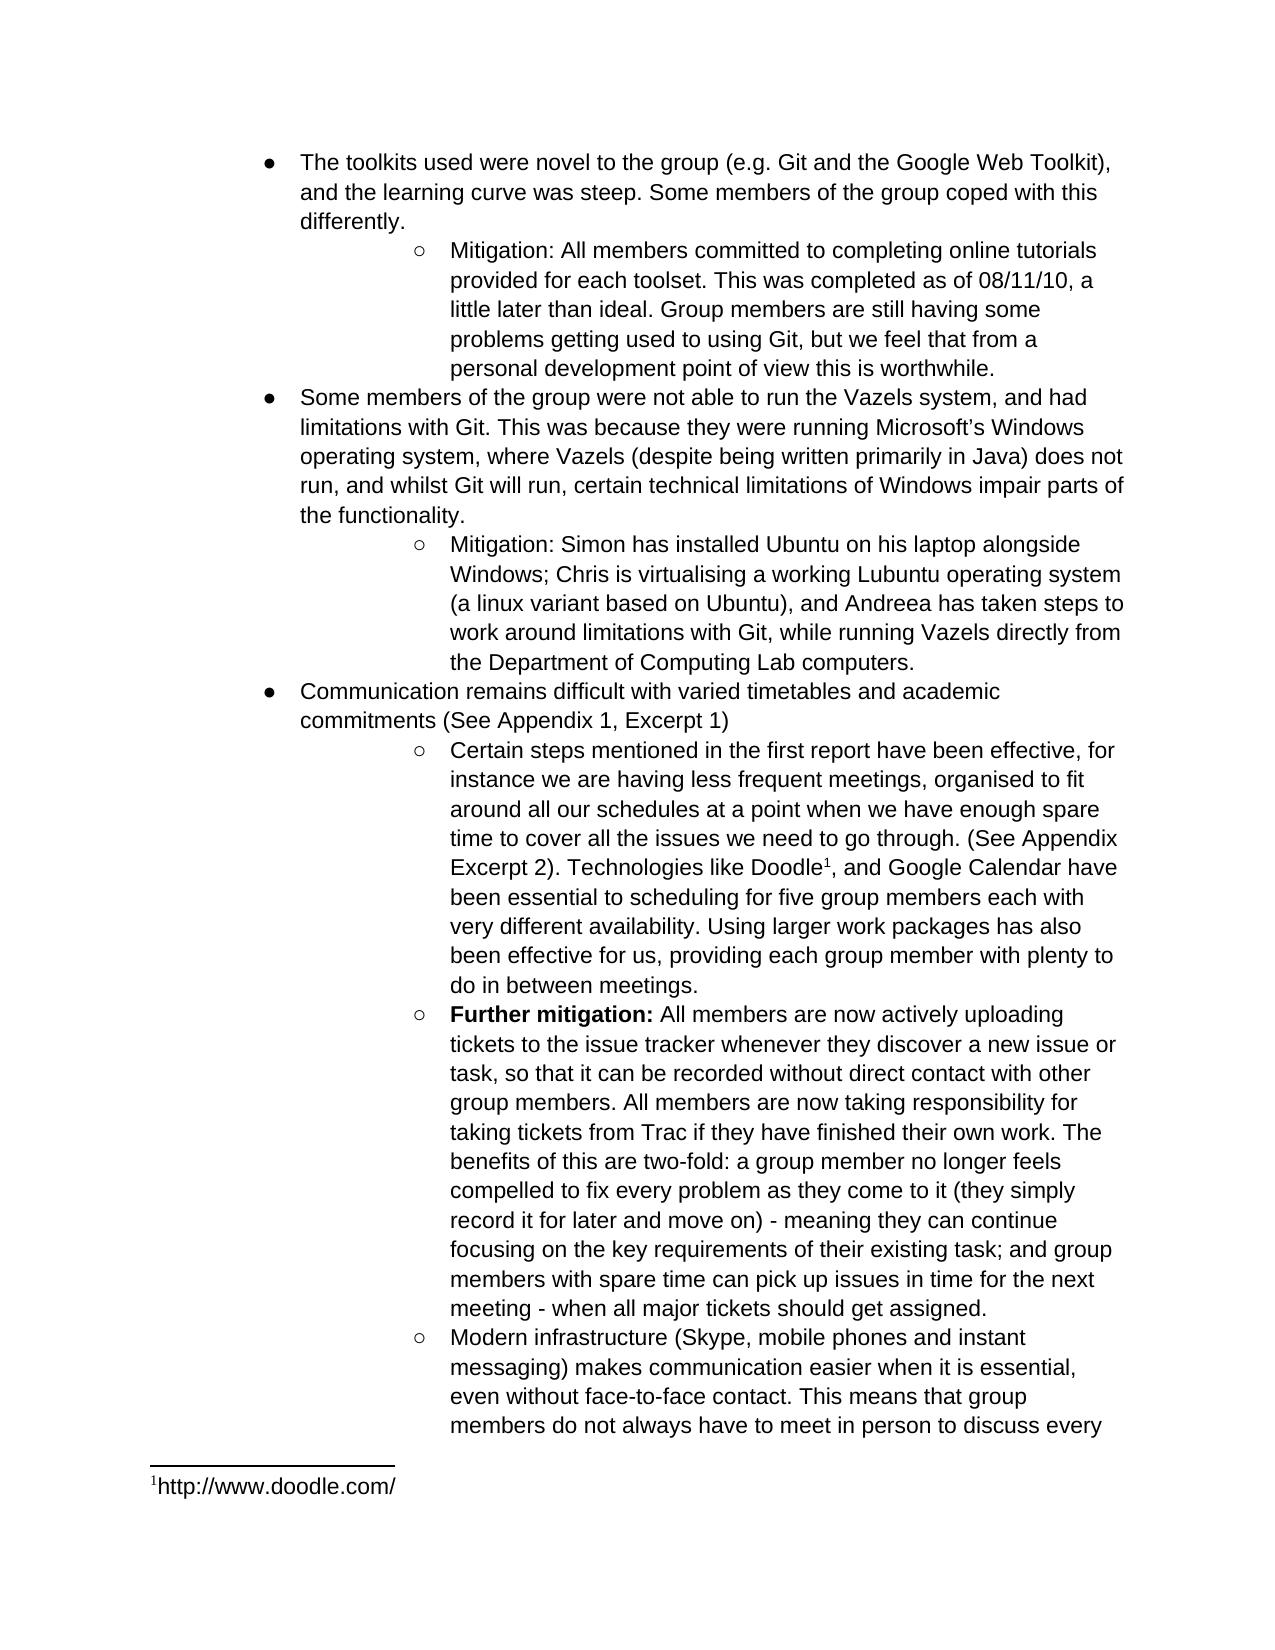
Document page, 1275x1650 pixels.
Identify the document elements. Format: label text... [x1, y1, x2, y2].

list Further mitigation: All members are now actively uploading tickets to the issue tracker whenever they discover a new issue or task, so that it can be recorded without direct contact with other group members. All members are now taking responsibility for taking tickets from Trac if they have finished their own work. The benefits of this are two-fold: a group member no longer feels compelled to fix every problem as they come to it (they simply record it for later and move on) - meaning they can continue focusing on the key requirements of their existing task; and group members with spare time can pick up issues in time for the next meeting - when all major tickets should get assigned. [412, 1002, 1125, 1321]
list http://www.doodle.com/ [150, 1472, 1125, 1500]
list Certain steps mentioned in the first report have been effective, for instance we are having less frequent meetings, organised to fit around all our schedules at a point when we have enough spare time to cover all the issues we need to go through. (See Appendix Excerpt 2). Technologies like Doodle, and Google Calendar have been essential to scheduling for five group members each with very different availability. Using larger work packages has also been effective for us, providing each group member with plenty to do in between meetings. [412, 737, 1125, 998]
list Some members of the group were not able to run the Vazels system, and had limitations with Git. This was because they were running Microsoft’s Windows operating system, where Vazels (despite being written primarily in Java) does not run, and whilst Git will run, certain technical limitations of Windows impair parts of the functionality. [262, 385, 1125, 528]
list Modern infrastructure (Skype, mobile phones and instant messaging) makes communication easier when it is essential, even without face-to-face contact. This means that group members do not always have to meet in person to discuss every [412, 1325, 1125, 1439]
list The toolkits used were novel to the group (e.g. Git and the Google Web Toolkit), and the learning curve was steep. Some members of the group coped with this differently. [262, 150, 1125, 234]
list Mitigation: Simon has installed Ubuntu on his laptop alongside Windows; Chris is virtualising a working Lubuntu operating system (a linux variant based on Ubuntu), and Andreea has taken steps to work around limitations with Git, while running Vazels directly from the Department of Computing Lab computers. [412, 532, 1125, 675]
list Mitigation: All members committed to completing online tutorials provided for each toolset. This was completed as of 08/11/10, a little later than ideal. Group members are still having some problems getting used to using Git, but we feel that from a personal development point of view this is worthwhile. [412, 238, 1125, 381]
list Communication remains difficult with varied timetables and academic commitments (See Appendix 1, Excerpt 1) [262, 679, 1125, 734]
